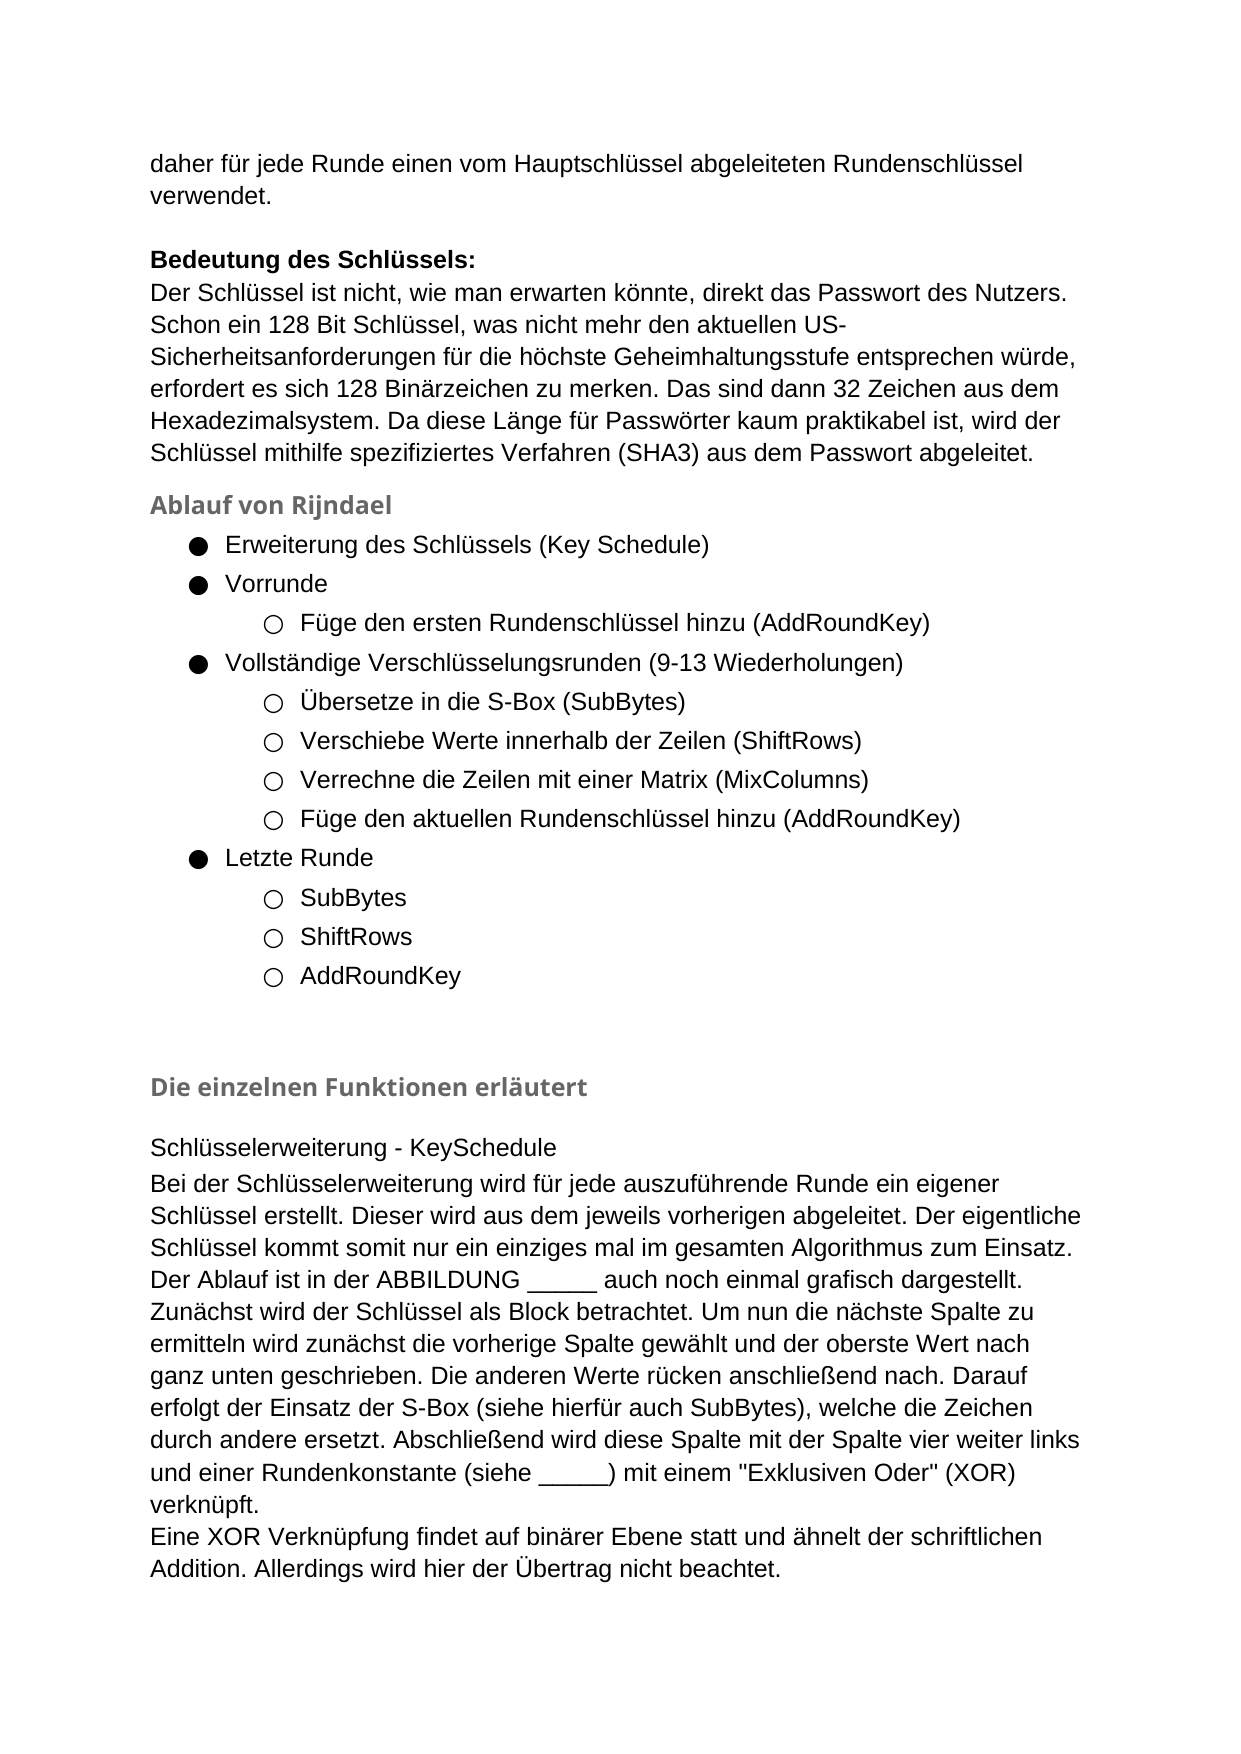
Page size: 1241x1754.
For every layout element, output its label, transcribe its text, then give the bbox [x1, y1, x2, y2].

list Füge den ersten Rundenschlüssel hinzu (AddRoundKey) [262, 605, 1091, 639]
subtitle Schlüsselerweiterung - KeySchedule [150, 1133, 1091, 1161]
subtitle Ablauf von Rijndael [150, 487, 1091, 522]
list ShiftRows [262, 918, 1091, 952]
text Der Schlüssel ist nicht, wie man erwarten könnte, direkt das Passwort des Nutzers. Schon ein 128 Bit Schlüssel, was nicht mehr den aktuellen US-Sicherheitsanforderungen für die höchste Geheimhaltungsstufe entsprechen würde, erfordert es sich 128 Binärzeichen zu merken. Das sind dann 32 Zeichen aus dem Hexadezimalsystem. Da diese Länge für Passwörter kaum praktikabel ist, wird der Schlüssel mithilfe spezifiziertes Verfahren (SHA3) aus dem Passwort abgeleitet. [150, 278, 1091, 467]
text Bei der Schlüsselerweiterung wird für jede auszuführende Runde ein eigener Schlüssel erstellt. Dieser wird aus dem jeweils vorherigen abgeleitet. Der eigentliche Schlüssel kommt somit nur ein einziges mal im gesamten Algorithmus zum Einsatz. [150, 1169, 1091, 1262]
text Eine XOR Verknüpfung findet auf binärer Ebene statt und ähnelt der schriftlichen Addition. Allerdings wird hier der Übertrag nicht beachtet. [150, 1522, 1091, 1582]
list Vorrunde [187, 566, 1091, 600]
text Bedeutung des Schlüssels: [150, 246, 1091, 274]
text Der Ablauf ist in der ABBILDUNG _____ auch noch einmal grafisch dargestellt. [150, 1266, 1091, 1294]
list Letzte Runde [187, 840, 1091, 874]
list Verrechne die Zeilen mit einer Matrix (MixColumns) [262, 762, 1091, 796]
list SubBytes [262, 879, 1091, 913]
list Erweiterung des Schlüssels (Key Schedule) [187, 527, 1091, 561]
list Vollständige Verschlüsselungsrunden (9-13 Wiederholungen) [187, 644, 1091, 678]
list Verschiebe Werte innerhalb der Zeilen (ShiftRows) [262, 722, 1091, 757]
list Übersetze in die S-Box (SubBytes) [262, 683, 1091, 717]
text Zunächst wird der Schlüssel als Block betrachtet. Um nun die nächste Spalte zu ermitteln wird zunächst die vorherige Spalte gewählt und der oberste Wert nach ganz unten geschrieben. Die anderen Werte rücken anschließend nach. Darauf erfolgt der Einsatz der S-Box (siehe hierfür auch SubBytes), welche die Zeichen durch andere ersetzt. Abschließend wird diese Spalte mit der Spalte vier weiter links und einer Rundenkonstante (siehe _____) mit einem "Exklusiven Oder" (XOR) verknüpft. [150, 1298, 1091, 1518]
list Füge den aktuellen Rundenschlüssel hinzu (AddRoundKey) [262, 801, 1091, 835]
subtitle Die einzelnen Funktionen erläutert [150, 1069, 1091, 1103]
text daher für jede Runde einen vom Hauptschlüssel abgeleiteten Rundenschlüssel verwendet. [150, 150, 1091, 210]
list AddRoundKey [262, 957, 1091, 992]
